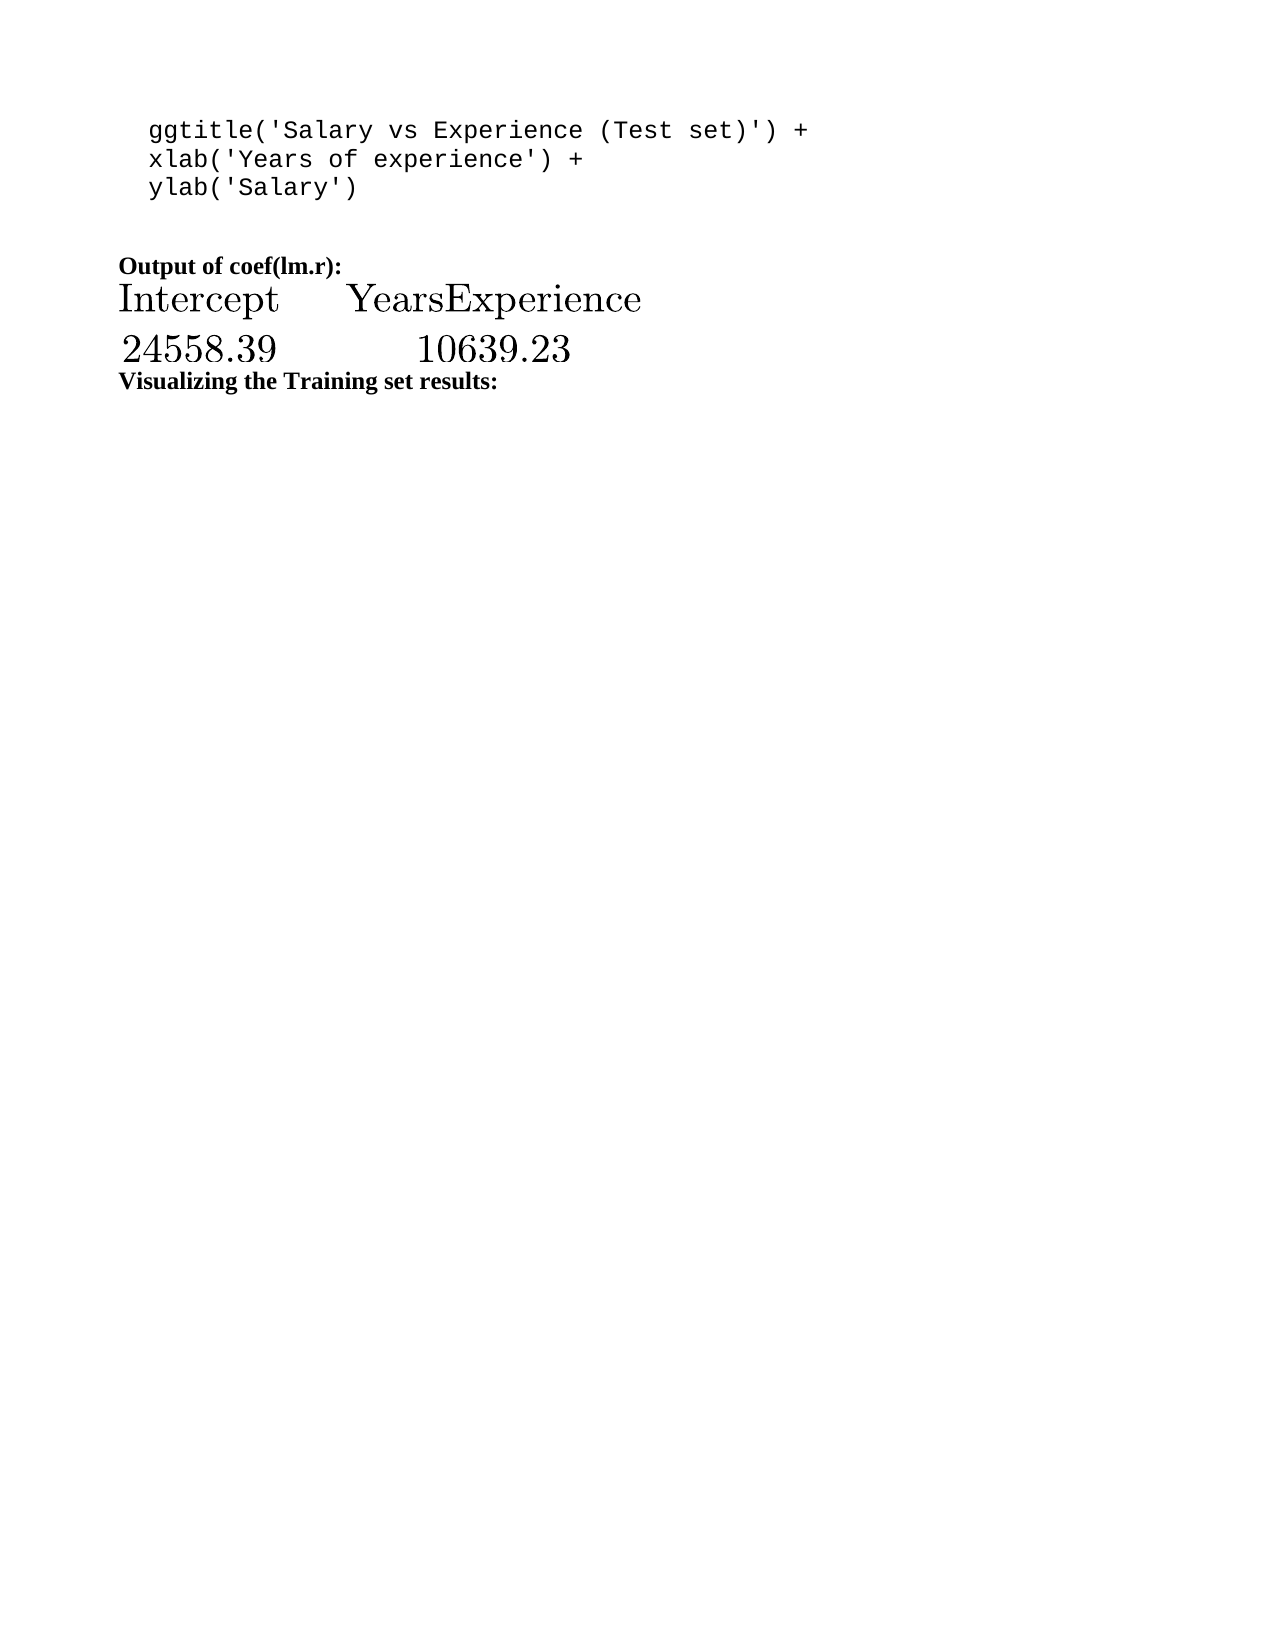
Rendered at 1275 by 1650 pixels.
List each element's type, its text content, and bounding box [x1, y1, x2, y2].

table_header ggtitle('Salary vs Experience (Test set)') + xlab('Years of experience') + ylab('Salary') [118, 118, 1112, 203]
text Output of coef(lm.r): Visualizing the Training set results: [118, 251, 1157, 428]
